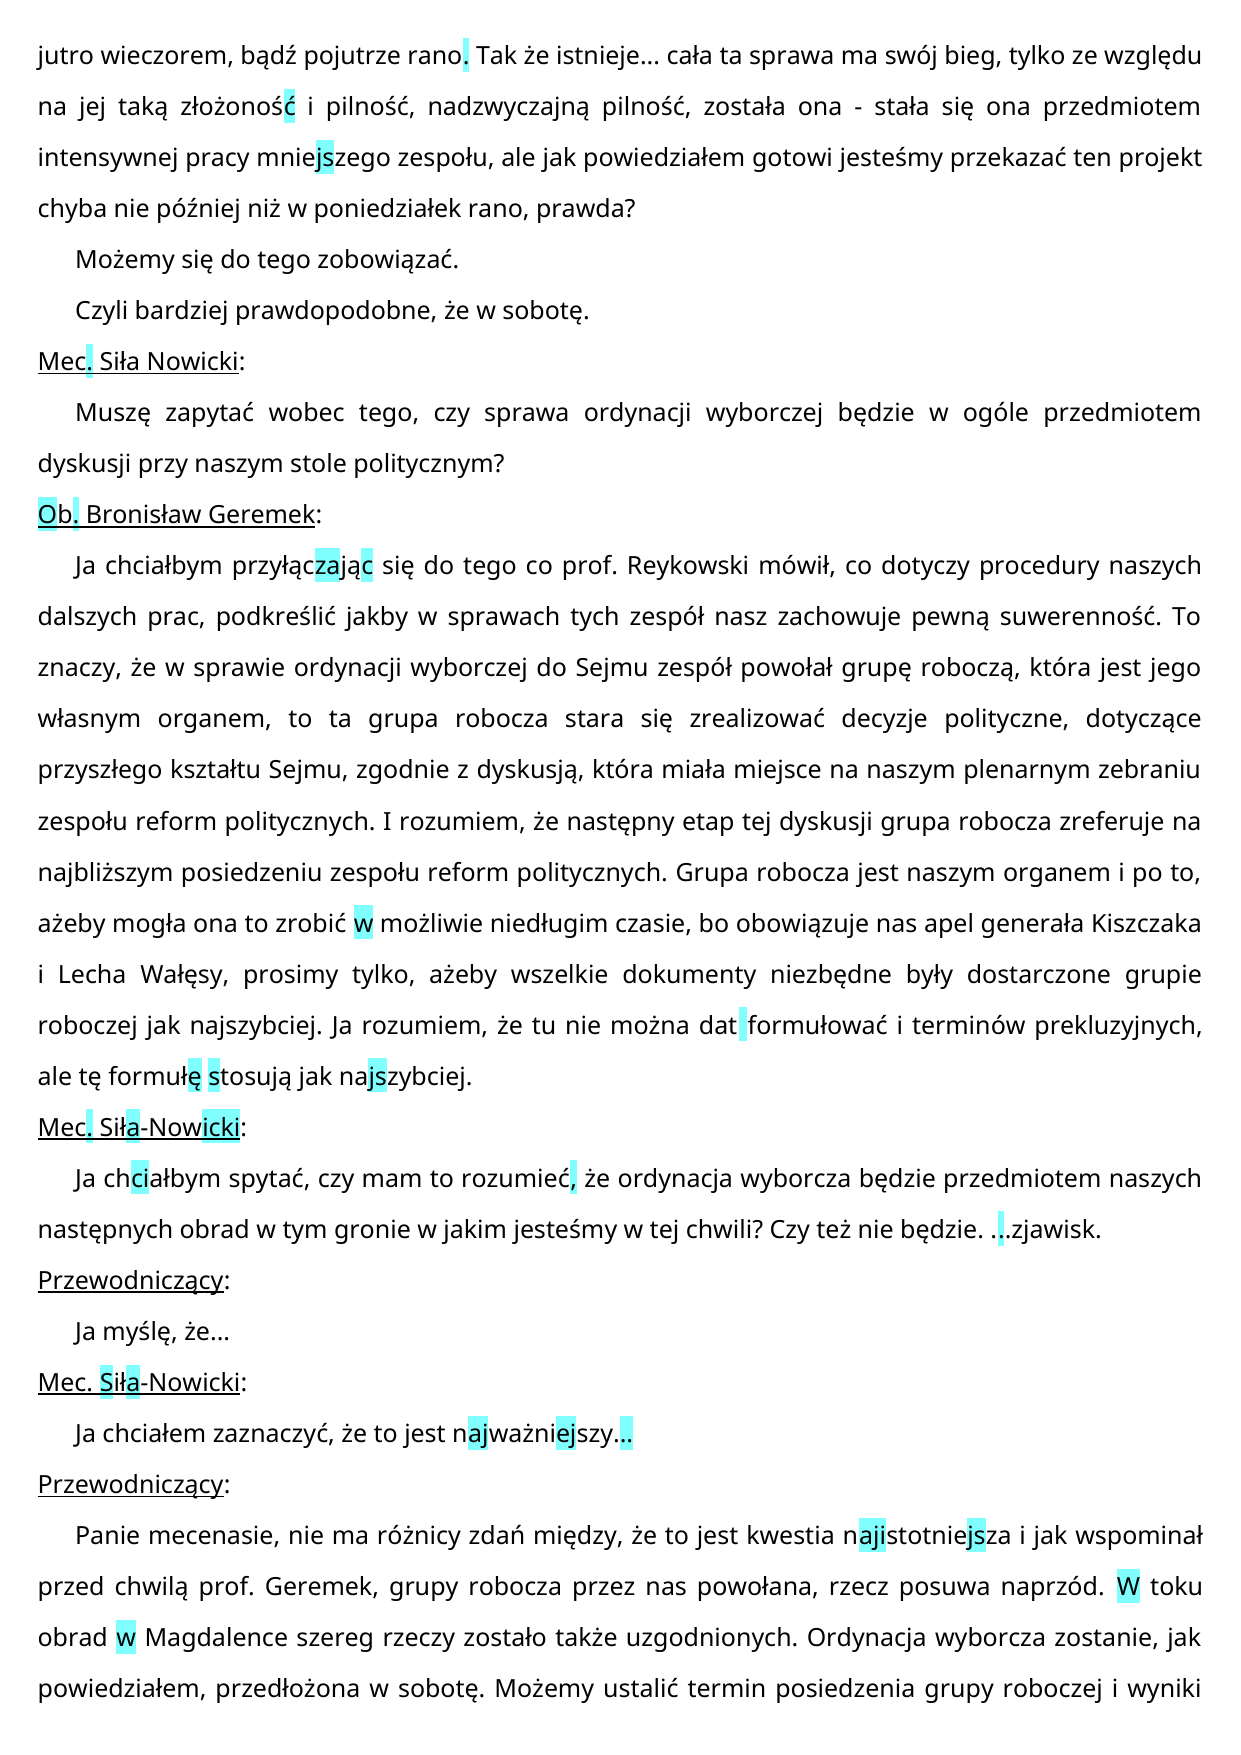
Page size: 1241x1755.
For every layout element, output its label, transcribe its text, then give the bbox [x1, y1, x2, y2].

text Mec. Siła Nowicki: [37, 344, 1203, 378]
text Przewodniczący: [37, 1467, 1203, 1501]
text Panie mecenasie, nie ma różnicy zdań między, że to jest kwestia najistotniejsza i jak wspominał przed chwilą prof. Geremek, grupy robocza przez nas powołana, rzecz posuwa naprzód. W toku obrad w Magdalence szereg rzeczy zostało także uzgodnionych. Ordynacja wyborcza zostanie, jak powiedziałem, przedłożona w sobotę. Możemy ustalić termin posiedzenia grupy roboczej i wyniki [37, 1518, 1203, 1705]
text Ja myślę, że... [37, 1313, 1203, 1348]
text Ob. Bronisław Geremek: [37, 497, 1203, 531]
text jutro wieczorem, bądź pojutrze rano. Tak że istnieje... cała ta sprawa ma swój bieg, tylko ze względu na jej taką złożoność i pilność, nadzwyczajną pilność, została ona - stała się ona przedmiotem intensywnej pracy mniejszego zespołu, ale jak powiedziałem gotowi jesteśmy przekazać ten projekt chyba nie później niż w poniedziałek rano, prawda? [37, 37, 1203, 225]
text Czyli bardziej prawdopodobne, że w sobotę. [37, 293, 1203, 327]
text Przewodniczący: [37, 1262, 1203, 1297]
text Mec. Siła-Nowicki: [37, 1364, 1203, 1399]
text Mec. Siła-Nowicki: [37, 1109, 1203, 1143]
text Możemy się do tego zobowiązać. [37, 242, 1203, 276]
text Ja chciałbym przyłączając się do tego co prof. Reykowski mówił, co dotyczy procedury naszych dalszych prac, podkreślić jakby w sprawach tych zespół nasz zachowuje pewną suwerenność. To znaczy, że w sprawie ordynacji wyborczej do Sejmu zespół powołał grupę roboczą, która jest jego własnym organem, to ta grupa robocza stara się zrealizować decyzje polityczne, dotyczące przyszłego kształtu Sejmu, zgodnie z dyskusją, która miała miejsce na naszym plenarnym zebraniu zespołu reform politycznych. I rozumiem, że następny etap tej dyskusji grupa robocza zreferuje na najbliższym posiedzeniu zespołu reform politycznych. Grupa robocza jest naszym organem i po to, ażeby mogła ona to zrobić w możliwie niedługim czasie, bo obowiązuje nas apel generała Kiszczaka i Lecha Wałęsy, prosimy tylko, ażeby wszelkie dokumenty niezbędne były dostarczone grupie roboczej jak najszybciej. Ja rozumiem, że tu nie można dat formułować i terminów prekluzyjnych, ale tę formułę stosują jak najszybciej. [37, 548, 1203, 1092]
text Ja chciałem zaznaczyć, że to jest najważniejszy... [37, 1416, 1203, 1450]
text Ja chciałbym spytać, czy mam to rozumieć, że ordynacja wyborcza będzie przedmiotem naszych następnych obrad w tym gronie w jakim jesteśmy w tej chwili? Czy też nie będzie. ...zjawisk. [37, 1160, 1203, 1246]
text Muszę zapytać wobec tego, czy sprawa ordynacji wyborczej będzie w ogóle przedmiotem dyskusji przy naszym stole politycznym? [37, 395, 1203, 480]
